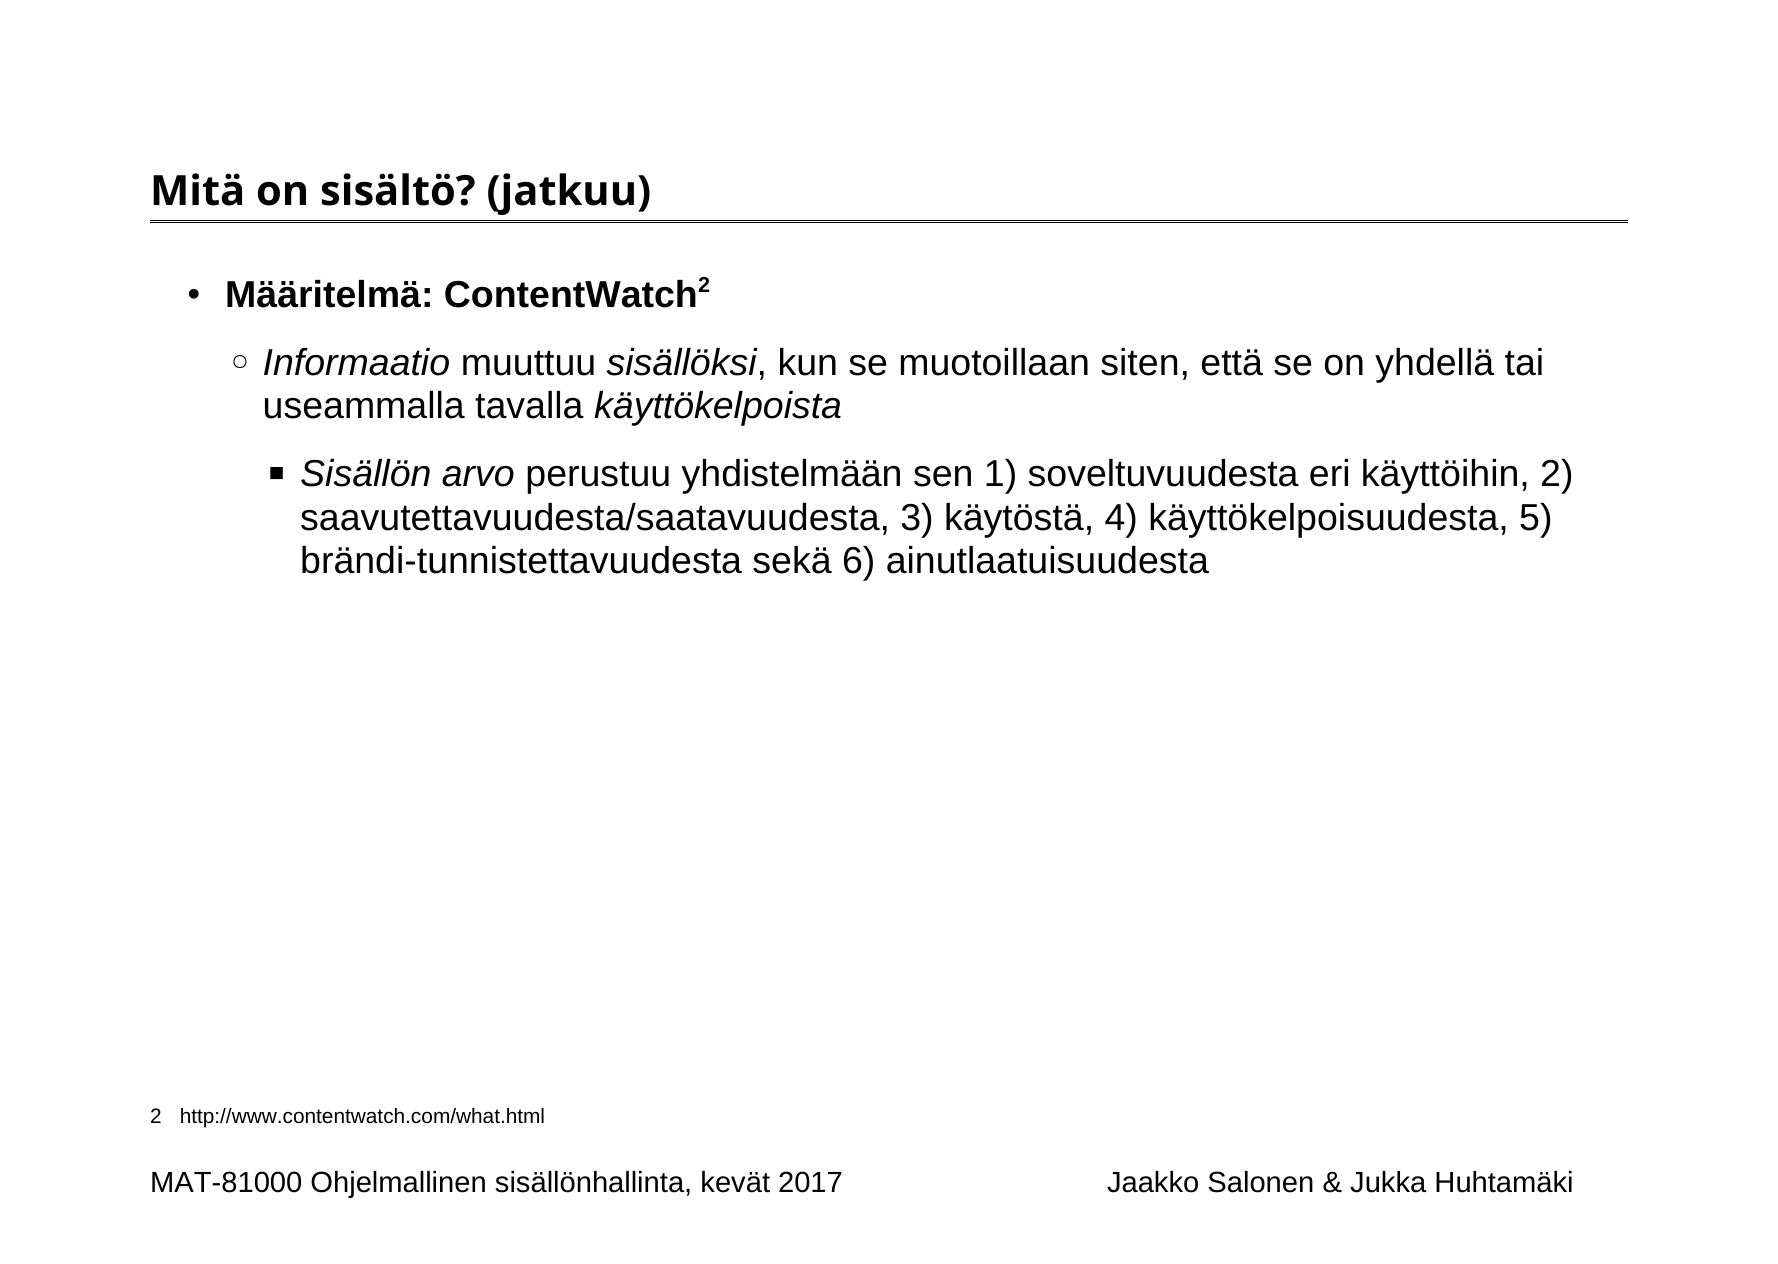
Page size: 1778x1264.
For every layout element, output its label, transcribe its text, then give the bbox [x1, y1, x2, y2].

subtitle Mitä on sisältö? (jatkuu) [150, 161, 1628, 220]
list http://www.contentwatch.com/what.html [150, 1104, 1628, 1128]
list Sisällön arvo perustuu yhdistelmään sen 1) soveltuvuudesta eri käyttöihin, 2) saavutettavuudesta/saatavuudesta, 3) käytöstä, 4) käyttökelpoisuudesta, 5) brändi-tunnistettavuudesta sekä 6) ainutlaatuisuudesta [262, 452, 1628, 581]
list Määritelmä: ContentWatch [187, 272, 1628, 315]
list Informaatio muuttuu sisällöksi, kun se muotoillaan siten, että se on yhdellä tai useammalla tavalla käyttökelpoista [225, 340, 1628, 427]
